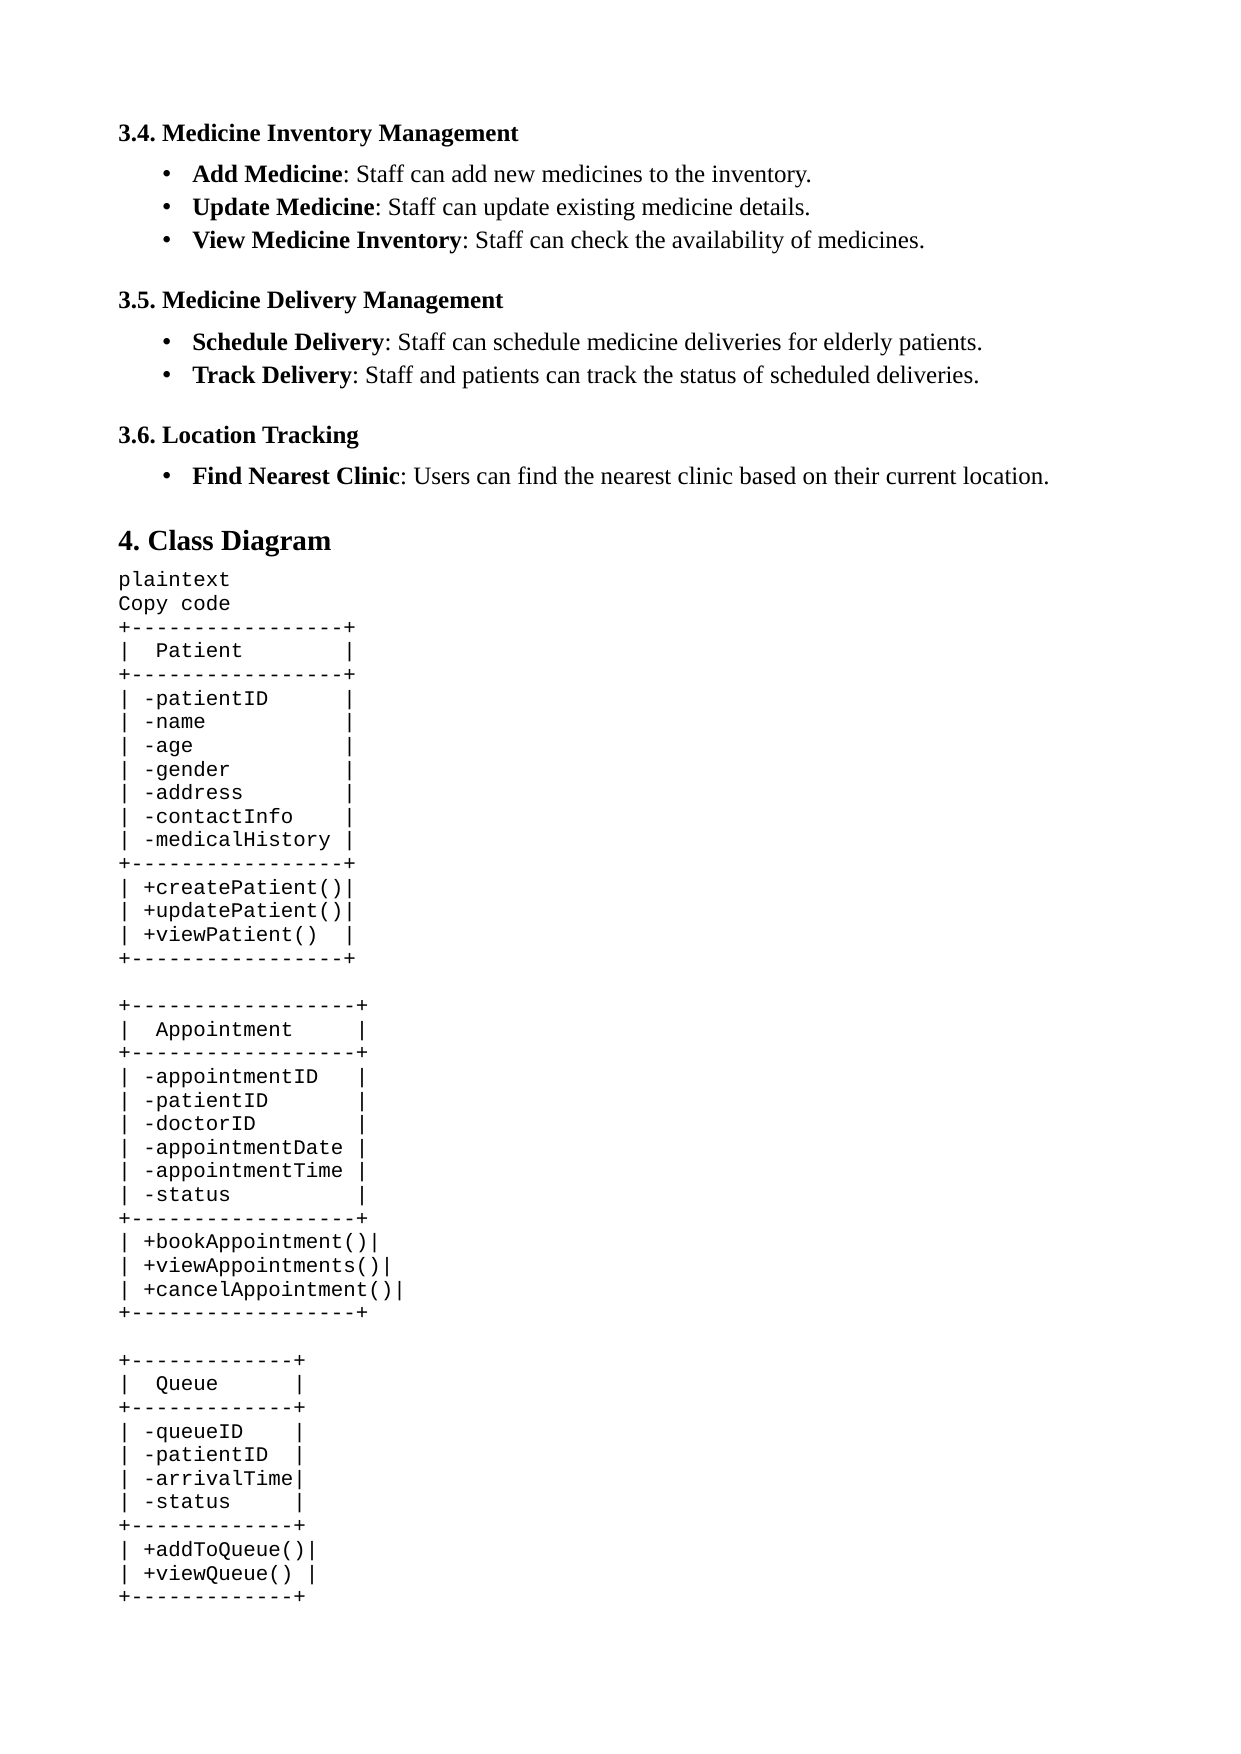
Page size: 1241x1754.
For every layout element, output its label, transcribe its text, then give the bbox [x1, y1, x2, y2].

subtitle 3.6. Location Tracking [118, 420, 1122, 449]
text | Appointment | [118, 1019, 1122, 1042]
text +-------------+ [118, 1586, 1122, 1610]
text +------------------+ [118, 1042, 1122, 1066]
text | -appointmentID | [118, 1066, 1122, 1089]
text +-----------------+ [118, 664, 1122, 688]
text +-----------------+ [118, 853, 1122, 877]
text | +addToQueue()| [118, 1539, 1122, 1562]
text | -status | [118, 1184, 1122, 1208]
text +-----------------+ [118, 617, 1122, 640]
text | -medicalHistory | [118, 829, 1122, 853]
text | -patientID | [118, 1089, 1122, 1113]
text | -patientID | [118, 688, 1122, 711]
text +-------------+ [118, 1397, 1122, 1421]
text | -patientID | [118, 1444, 1122, 1468]
text | -status | [118, 1492, 1122, 1515]
text +------------------+ [118, 1302, 1122, 1326]
list Find Nearest Clinic: Users can find the nearest clinic based on their current location. [162, 461, 1122, 490]
text | Queue | [118, 1373, 1122, 1397]
text | +bookAppointment()| [118, 1231, 1122, 1255]
text | -appointmentDate | [118, 1137, 1122, 1161]
list View Medicine Inventory: Staff can check the availability of medicines. [162, 225, 1122, 254]
text | +createPatient()| [118, 877, 1122, 900]
list Schedule Delivery: Staff can schedule medicine deliveries for elderly patients. [162, 327, 1122, 356]
text +-------------+ [118, 1515, 1122, 1539]
text +-----------------+ [118, 948, 1122, 971]
text +-------------+ [118, 1350, 1122, 1373]
text | -age | [118, 735, 1122, 758]
text | -contactInfo | [118, 806, 1122, 829]
text | +viewPatient() | [118, 924, 1122, 948]
subtitle 4. Class Diagram [118, 523, 1122, 557]
text +------------------+ [118, 1208, 1122, 1231]
subtitle 3.4. Medicine Inventory Management [118, 118, 1122, 147]
text | -name | [118, 711, 1122, 735]
text | Patient | [118, 640, 1122, 664]
text | -arrivalTime| [118, 1468, 1122, 1492]
subtitle 3.5. Medicine Delivery Management [118, 286, 1122, 314]
list Update Medicine: Staff can update existing medicine details. [162, 192, 1122, 221]
text | +updatePatient()| [118, 900, 1122, 924]
text | -appointmentTime | [118, 1161, 1122, 1184]
text | -address | [118, 782, 1122, 806]
list Track Delivery: Staff and patients can track the status of scheduled deliveries. [162, 360, 1122, 388]
text plaintext [118, 569, 1122, 593]
text | +viewAppointments()| [118, 1255, 1122, 1279]
list Add Medicine: Staff can add new medicines to the inventory. [162, 159, 1122, 188]
text | +cancelAppointment()| [118, 1279, 1122, 1302]
text | -queueID | [118, 1421, 1122, 1444]
text Copy code [118, 593, 1122, 617]
text +------------------+ [118, 995, 1122, 1019]
text | -doctorID | [118, 1113, 1122, 1137]
text | +viewQueue() | [118, 1562, 1122, 1586]
text | -gender | [118, 758, 1122, 782]
